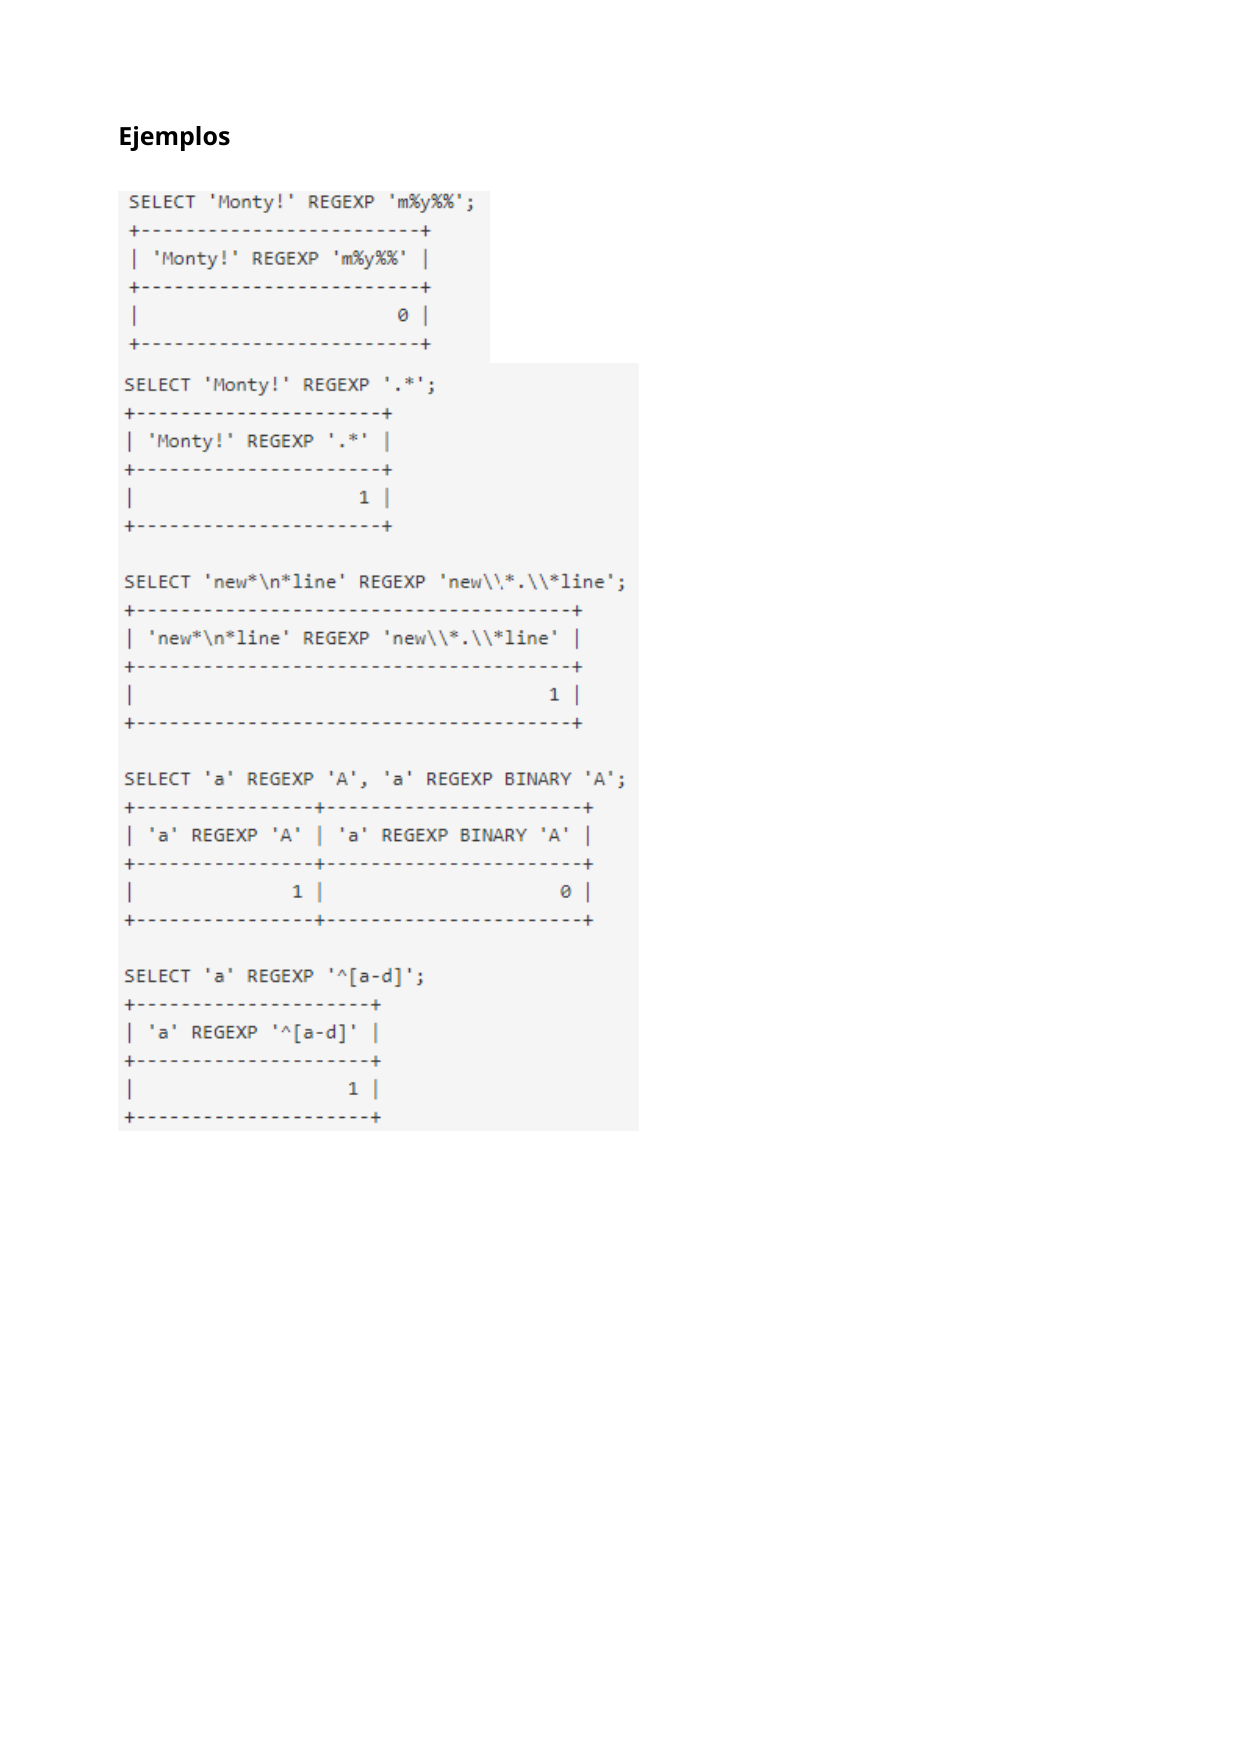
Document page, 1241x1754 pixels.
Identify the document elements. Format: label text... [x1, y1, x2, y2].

text Ejemplos [118, 118, 1122, 152]
